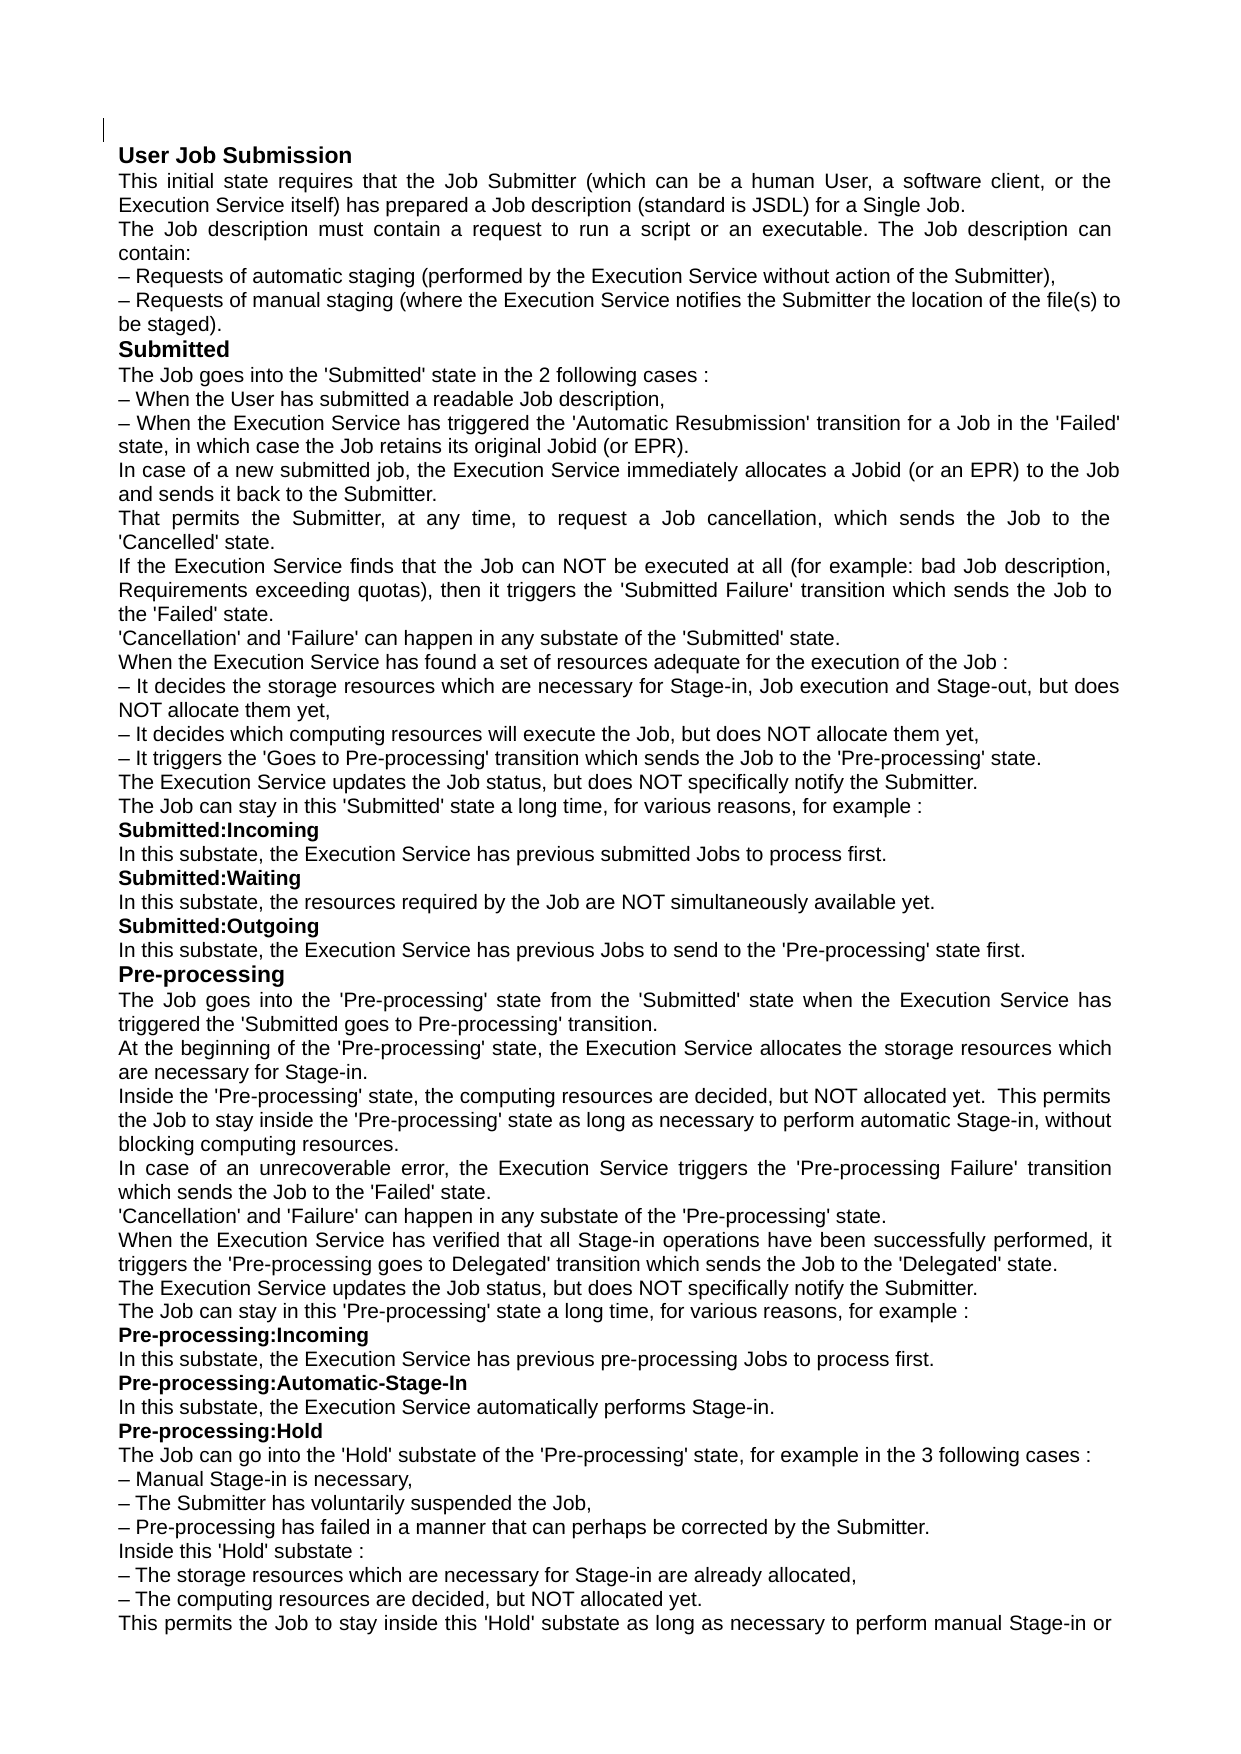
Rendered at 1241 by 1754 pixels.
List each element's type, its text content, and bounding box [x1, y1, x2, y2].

text This permits the Job to stay inside this 'Hold' substate as long as necessary to perform manual Stage-in or [118, 1611, 1113, 1635]
text Submitted:Outgoing [118, 913, 1113, 937]
text The Execution Service updates the Job status, but does NOT specifically notify the Submitter. [118, 770, 1122, 794]
text Pre-processing [118, 961, 1113, 988]
text – Requests of manual staging (where the Execution Service notifies the Submitter the location of the file(s) to be staged). [118, 288, 1122, 336]
text Submitted:Waiting [118, 866, 1113, 889]
text This initial state requires that the Job Submitter (which can be a human User, a software client, or the Execution Service itself) has prepared a Job description (standard is JSDL) for a Single Job. [118, 168, 1113, 216]
text – Manual Stage-in is necessary, [118, 1467, 1113, 1491]
text In this substate, the resources required by the Job are NOT simultaneously available yet. [118, 889, 1113, 913]
text User Job Submission [118, 142, 1113, 168]
text The Job description must contain a request to run a script or an executable. The Job description can contain: [118, 216, 1113, 264]
text If the Execution Service finds that the Job can NOT be executed at all (for example: bad Job description, Requirements exceeding quotas), then it triggers the 'Submitted Failure' transition which sends the Job to the 'Failed' state. [118, 554, 1113, 626]
text – Pre-processing has failed in a manner that can perhaps be corrected by the Submitter. [118, 1515, 1113, 1539]
text The Job can stay in this 'Pre-processing' state a long time, for various reasons, for example : [118, 1299, 1113, 1323]
text Pre-processing:Hold [118, 1419, 1113, 1443]
text – The Submitter has voluntarily suspended the Job, [118, 1491, 1113, 1515]
text In this substate, the Execution Service automatically performs Stage-in. [118, 1395, 1113, 1419]
text 'Cancellation' and 'Failure' can happen in any substate of the 'Submitted' state. [118, 626, 1113, 650]
text – It decides the storage resources which are necessary for Stage-in, Job execution and Stage-out, but does NOT allocate them yet, [118, 674, 1122, 722]
text – When the Execution Service has triggered the 'Automatic Resubmission' transition for a Job in the 'Failed' state, in which case the Job retains its original Jobid (or EPR). [118, 410, 1122, 458]
text 'Cancellation' and 'Failure' can happen in any substate of the 'Pre-processing' state. [118, 1203, 1113, 1227]
text In case of an unrecoverable error, the Execution Service triggers the 'Pre-processing Failure' transition which sends the Job to the 'Failed' state. [118, 1156, 1113, 1203]
text – It triggers the 'Goes to Pre-processing' transition which sends the Job to the 'Pre-processing' state. [118, 746, 1122, 770]
text Pre-processing:Automatic-Stage-In [118, 1371, 1113, 1395]
text In this substate, the Execution Service has previous Jobs to send to the 'Pre-processing' state first. [118, 937, 1113, 961]
text Submitted:Incoming [118, 818, 1113, 842]
text Pre-processing:Incoming [118, 1323, 1113, 1347]
text That permits the Submitter, at any time, to request a Job cancellation, which sends the Job to the 'Cancelled' state. [118, 506, 1113, 554]
text – It decides which computing resources will execute the Job, but does NOT allocate them yet, [118, 722, 1122, 746]
text – Requests of automatic staging (performed by the Execution Service without action of the Submitter), [118, 264, 1122, 288]
text – When the User has submitted a readable Job description, [118, 386, 1122, 410]
text – The computing resources are decided, but NOT allocated yet. [118, 1587, 1113, 1611]
text Inside the 'Pre-processing' state, the computing resources are decided, but NOT allocated yet. This permits the Job to stay inside the 'Pre-processing' state as long as necessary to perform automatic Stage-in, without blocking computing resources. [118, 1084, 1113, 1156]
text The Job can go into the 'Hold' substate of the 'Pre-processing' state, for example in the 3 following cases : [118, 1443, 1113, 1467]
text – The storage resources which are necessary for Stage-in are already allocated, [118, 1563, 1113, 1587]
text When the Execution Service has verified that all Stage-in operations have been successfully performed, it triggers the 'Pre-processing goes to Delegated' transition which sends the Job to the 'Delegated' state. [118, 1227, 1113, 1275]
text The Job goes into the 'Submitted' state in the 2 following cases : [118, 362, 1122, 386]
text The Execution Service updates the Job status, but does NOT specifically notify the Submitter. [118, 1275, 1113, 1299]
text The Job can stay in this 'Submitted' state a long time, for various reasons, for example : [118, 794, 1122, 818]
text In this substate, the Execution Service has previous submitted Jobs to process first. [118, 842, 1113, 866]
text In this substate, the Execution Service has previous pre-processing Jobs to process first. [118, 1347, 1113, 1371]
text At the beginning of the 'Pre-processing' state, the Execution Service allocates the storage resources which are necessary for Stage-in. [118, 1036, 1113, 1084]
text Inside this 'Hold' substate : [118, 1539, 1113, 1563]
text In case of a new submitted job, the Execution Service immediately allocates a Jobid (or an EPR) to the Job and sends it back to the Submitter. [118, 458, 1122, 506]
text Submitted [118, 336, 1113, 362]
text The Job goes into the 'Pre-processing' state from the 'Submitted' state when the Execution Service has triggered the 'Submitted goes to Pre-processing' transition. [118, 988, 1113, 1036]
text When the Execution Service has found a set of resources adequate for the execution of the Job : [118, 650, 1113, 674]
